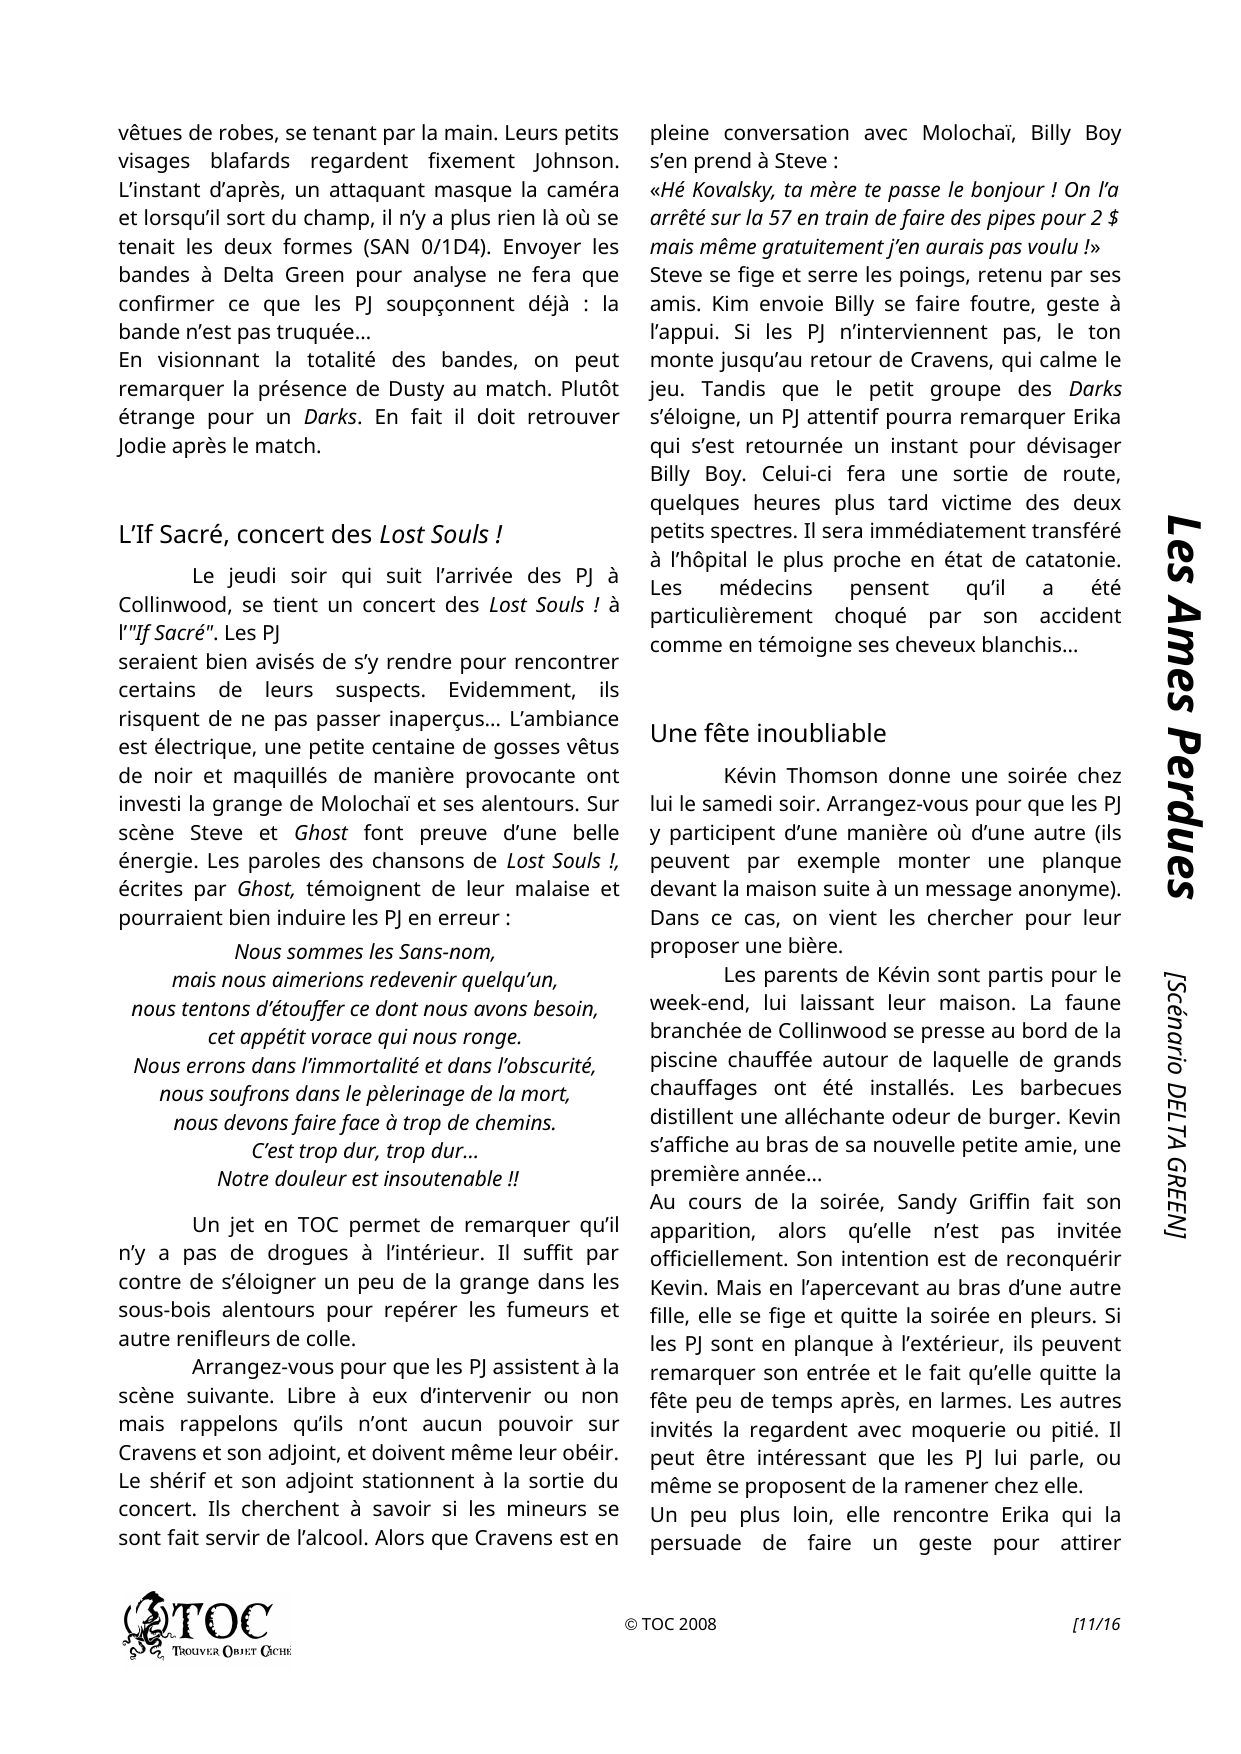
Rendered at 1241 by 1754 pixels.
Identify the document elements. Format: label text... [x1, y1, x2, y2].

text Kévin Thomson donne une soirée chez lui le samedi soir. Arrangez-vous pour que les PJ y participent d’une manière où d’une autre (ils peuvent par exemple monter une planque devant la maison suite à un message anonyme). Dans ce cas, on vient les chercher pour leur proposer une bière. [649, 761, 1122, 960]
text Notre douleur est insoutenable !! [118, 1136, 620, 1164]
text Nous errons dans l’immortalité et dans l’obscurité, [118, 1022, 620, 1051]
text Nous sommes les Sans-nom, [118, 909, 620, 937]
text En visionnant la totalité des bandes, on peut remarquer la présence de Dusty au match. Plutôt étrange pour un Darks. En fait il doit retrouver Jodie après le match. [118, 317, 620, 431]
subtitle Une fête inoubliable [649, 715, 1122, 749]
text Le shérif et son adjoint stationnent à la sortie du concert. Ils cherchent à savoir si les mineurs se sont fait servir de l’alcool. Alors que Cravens est en pleine conversation avec Molochaï, Billy Boy s’en prend à Steve : [118, 1438, 620, 1523]
text Le shérif et son adjoint stationnent à la sortie du concert. Ils cherchent à savoir si les mineurs se sont fait servir de l’alcool. Alors que Cravens est en pleine conversation avec Molochaï, Billy Boy s’en prend à Steve : [649, 118, 1122, 175]
text nous tentons d’étouffer ce dont nous avons besoin, [118, 966, 620, 994]
text mais nous aimerions redevenir quelqu’un, [118, 937, 620, 966]
text Les parents de Kévin sont partis pour le week-end, lui laissant leur maison. La faune branchée de Collinwood se presse au bord de la piscine chauffée autour de laquelle de grands chauffages ont été installés. Les barbecues distillent une alléchante odeur de burger. Kevin s’affiche au bras de sa nouvelle petite amie, une première année… [649, 960, 1122, 1187]
subtitle L’If Sacré, concert des Lost Souls ! [118, 488, 620, 522]
text nous soufrons dans le pèlerinage de la mort, [118, 1051, 620, 1079]
text seraient bien avisés de s’y rendre pour rencontrer certains de leurs suspects. Evidemment, ils risquent de ne pas passer inaperçus… L’ambiance est électrique, une petite centaine de gosses vêtus de noir et maquillés de manière provocante ont investi la grange de Molochaï et ses alentours. Sur scène Steve et Ghost font preuve d’une belle énergie. Les paroles des chansons de Lost Souls !, écrites par Ghost, témoignent de leur malaise et pourraient bien induire les PJ en erreur : [118, 618, 620, 903]
text Arrangez-vous pour que les PJ assistent à la scène suivante. Libre à eux d’intervenir ou non mais rappelons qu’ils n’ont aucun pouvoir sur Cravens et son adjoint, et doivent même leur obéir. [118, 1324, 620, 1438]
text Steve se fige et serre les poings, retenu par ses amis. Kim envoie Billy se faire foutre, geste à l’appui. Si les PJ n’interviennent pas, le ton monte jusqu’au retour de Cravens, qui calme le jeu. Tandis que le petit groupe des Darks s’éloigne, un PJ attentif pourra remarquer Erika qui s’est retournée un instant pour dévisager Billy Boy. Celui-ci fera une sortie de route, quelques heures plus tard victime des deux petits spectres. Il sera immédiatement transféré à l’hôpital le plus proche en état de catatonie. Les médecins pensent qu’il a été particulièrement choqué par son accident comme en témoigne ses cheveux blanchis… [649, 260, 1122, 658]
text Tous les matchs des Lions sont filmés par le club vidéo du lycée. En visionnant les bandes ce matin, l’un des élèves a remarqué un détail étrange et en a averti Miss Turner. Quelque chose est visible à l’endroit précis où Travis regardait juste avant son placage : une forme floue. En agrandissant l’image on peut distinguer deux petites silhouettes comme vêtues de robes, se tenant par la main. Leurs petits visages blafards regardent fixement Johnson. L’instant d’après, un attaquant masque la caméra et lorsqu’il sort du champ, il n’y a plus rien là où se tenait les deux formes (SAN 0/1D4). Envoyer les bandes à Delta Green pour analyse ne fera que confirmer ce que les PJ soupçonnent déjà : la bande n’est pas truquée… [118, 118, 620, 317]
text cet appétit vorace qui nous ronge. [118, 994, 620, 1022]
picture [122, 1591, 292, 1669]
text «Hé Kovalsky, ta mère te passe le bonjour ! On l’a arrêté sur la 57 en train de faire des pipes pour 2 $ mais même gratuitement j’en aurais pas voulu !» [649, 175, 1122, 260]
text nous devons faire face à trop de chemins. [118, 1079, 620, 1108]
text Au cours de la soirée, Sandy Griffin fait son apparition, alors qu’elle n’est pas invitée officiellement. Son intention est de reconquérir Kevin. Mais en l’apercevant au bras d’une autre fille, elle se fige et quitte la soirée en pleurs. Si les PJ sont en planque à l’extérieur, ils peuvent remarquer son entrée et le fait qu’elle quitte la fête peu de temps après, en larmes. Les autres invités la regardent avec moquerie ou pitié. Il peut être intéressant que les PJ lui parle, ou même se proposent de la ramener chez elle. [649, 1187, 1122, 1500]
text Un peu plus loin, elle rencontre Erika qui la persuade de faire un geste pour attirer [649, 1500, 1122, 1557]
text Le jeudi soir qui suit l’arrivée des PJ à Collinwood, se tient un concert des Lost Souls ! à l’"If Sacré". Les PJ [118, 533, 620, 618]
text C’est trop dur, trop dur… [118, 1108, 620, 1136]
text Un jet en TOC permet de remarquer qu’il n’y a pas de drogues à l’intérieur. Il suffit par contre de s’éloigner un peu de la grange dans les sous-bois alentours pour repérer les fumeurs et autre renifleurs de colle. [118, 1182, 620, 1324]
